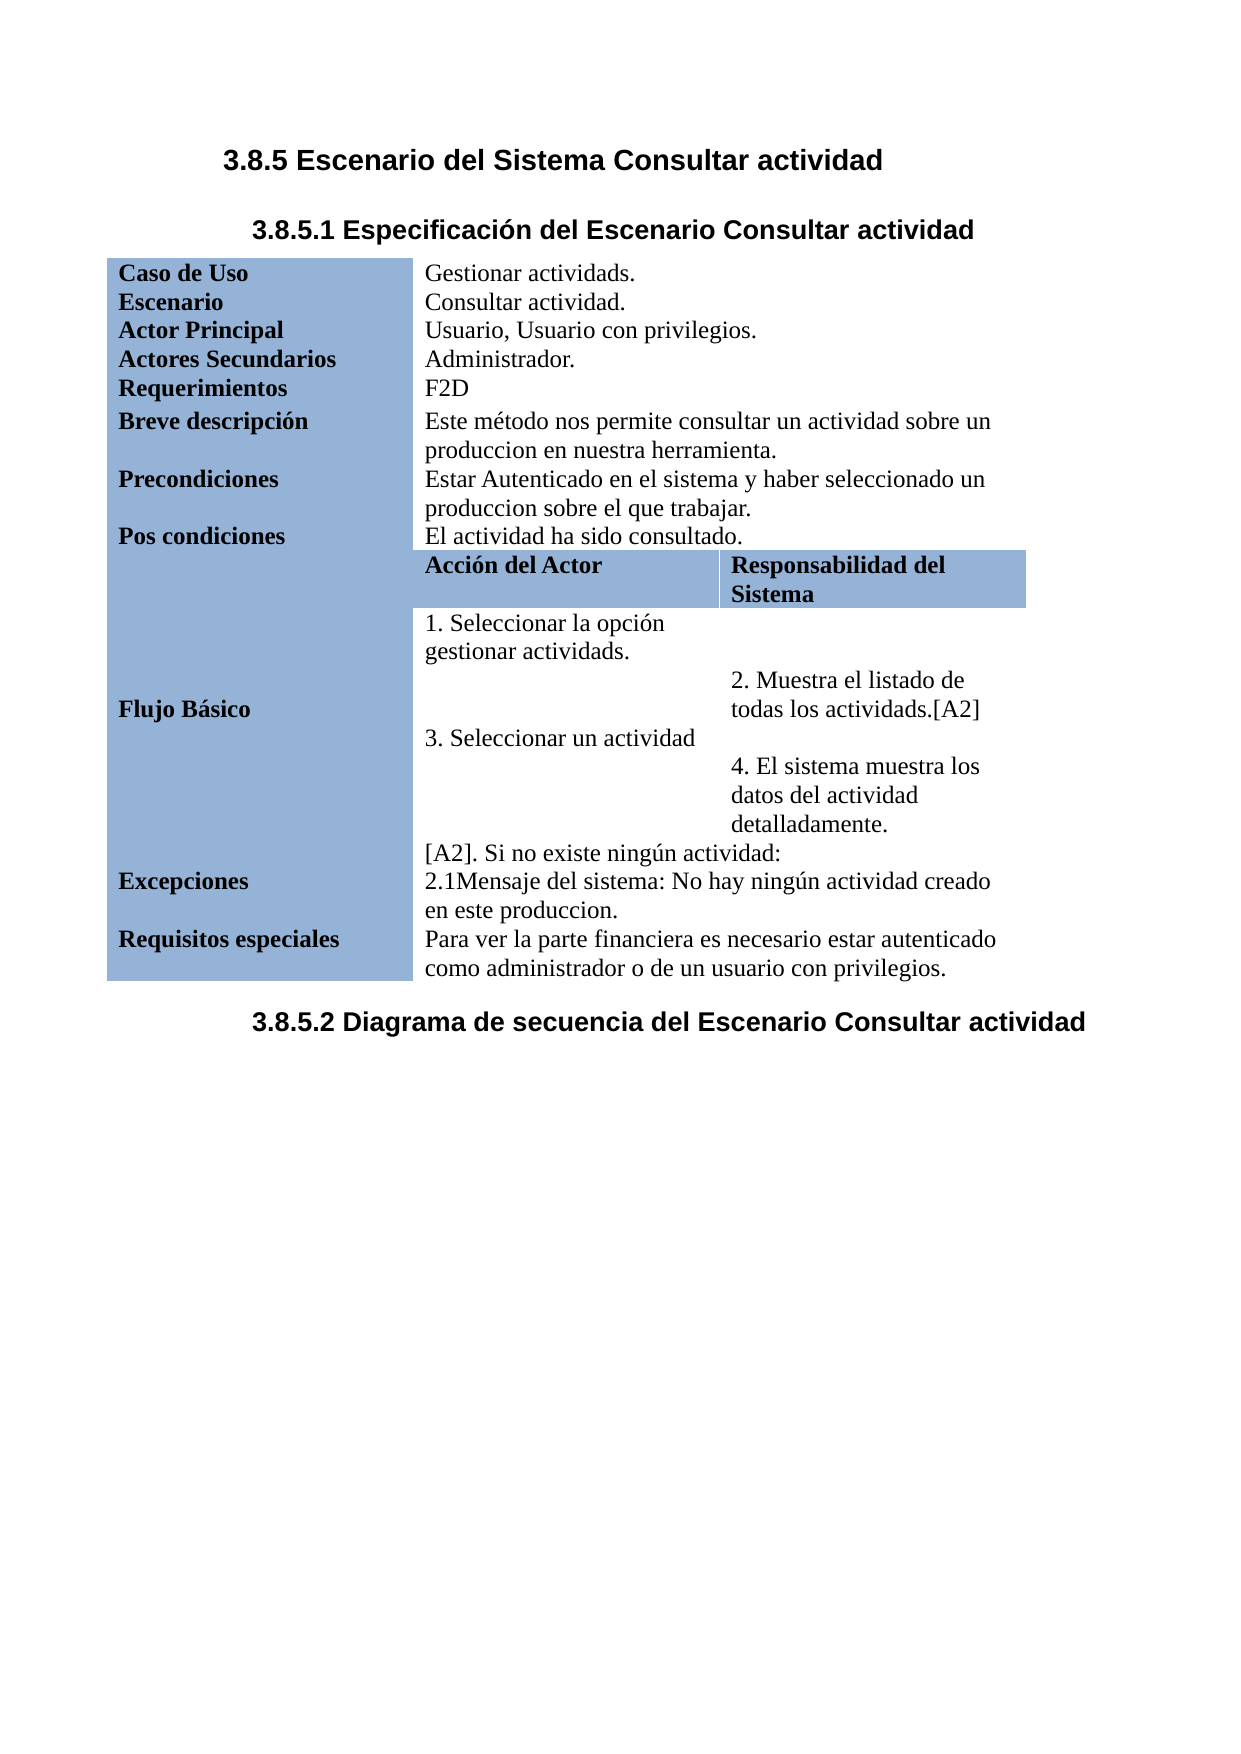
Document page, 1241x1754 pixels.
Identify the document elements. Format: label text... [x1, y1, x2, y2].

table_cell Actores Secundarios [107, 344, 413, 373]
table_header Caso de Uso [107, 258, 413, 287]
table_cell Usuario, Usuario con privilegios. [413, 315, 1026, 344]
table_cell 3. Seleccionar un actividad [413, 723, 719, 751]
table_cell Responsabilidad del Sistema [720, 550, 1026, 608]
table_cell Flujo Básico [107, 550, 413, 838]
table_cell Requerimientos [107, 373, 413, 406]
table_cell 4. El sistema muestra los datos del actividad detalladamente. [720, 751, 1026, 838]
table_cell Consultar actividad. [413, 287, 1026, 315]
table_cell Breve descripción [107, 406, 413, 464]
table_cell [413, 665, 719, 723]
table_cell [A2]. Si no existe ningún actividad: 2.1Mensaje del sistema: No hay ningún actividad creado en este produccion. [413, 838, 1026, 924]
table_cell [720, 608, 1026, 665]
table_cell [413, 751, 719, 838]
table_cell Requisitos especiales [107, 924, 413, 981]
table_cell Acción del Actor [413, 550, 719, 608]
list Especificación del Escenario Consultar actividad [244, 214, 1122, 245]
table_cell Para ver la parte financiera es necesario estar autenticado como administrador o de un usuario con privilegios. [413, 924, 1026, 981]
table_cell Pos condiciones [107, 521, 413, 550]
table_cell Administrador. [413, 344, 1026, 373]
table_cell Estar Autenticado en el sistema y haber seleccionado un produccion sobre el que trabajar. [413, 464, 1026, 521]
table_cell Excepciones [107, 838, 413, 924]
table_cell F2D [413, 373, 1026, 406]
table_cell Este método nos permite consultar un actividad sobre un produccion en nuestra herramienta. [413, 406, 1026, 464]
table_cell El actividad ha sido consultado. [413, 521, 1026, 550]
table_cell Escenario [107, 287, 413, 315]
subtitle Escenario del Sistema Consultar actividad [215, 143, 1122, 177]
table_cell Actor Principal [107, 315, 413, 344]
table_cell 2. Muestra el listado de todas los actividads.[A2] [720, 665, 1026, 723]
table_header Gestionar actividads. [413, 258, 1026, 287]
table_cell Precondiciones [107, 464, 413, 521]
table_cell [720, 723, 1026, 751]
list Diagrama de secuencia del Escenario Consultar actividad [244, 1006, 1122, 1038]
table_cell 1. Seleccionar la opción gestionar actividads. [413, 608, 719, 665]
